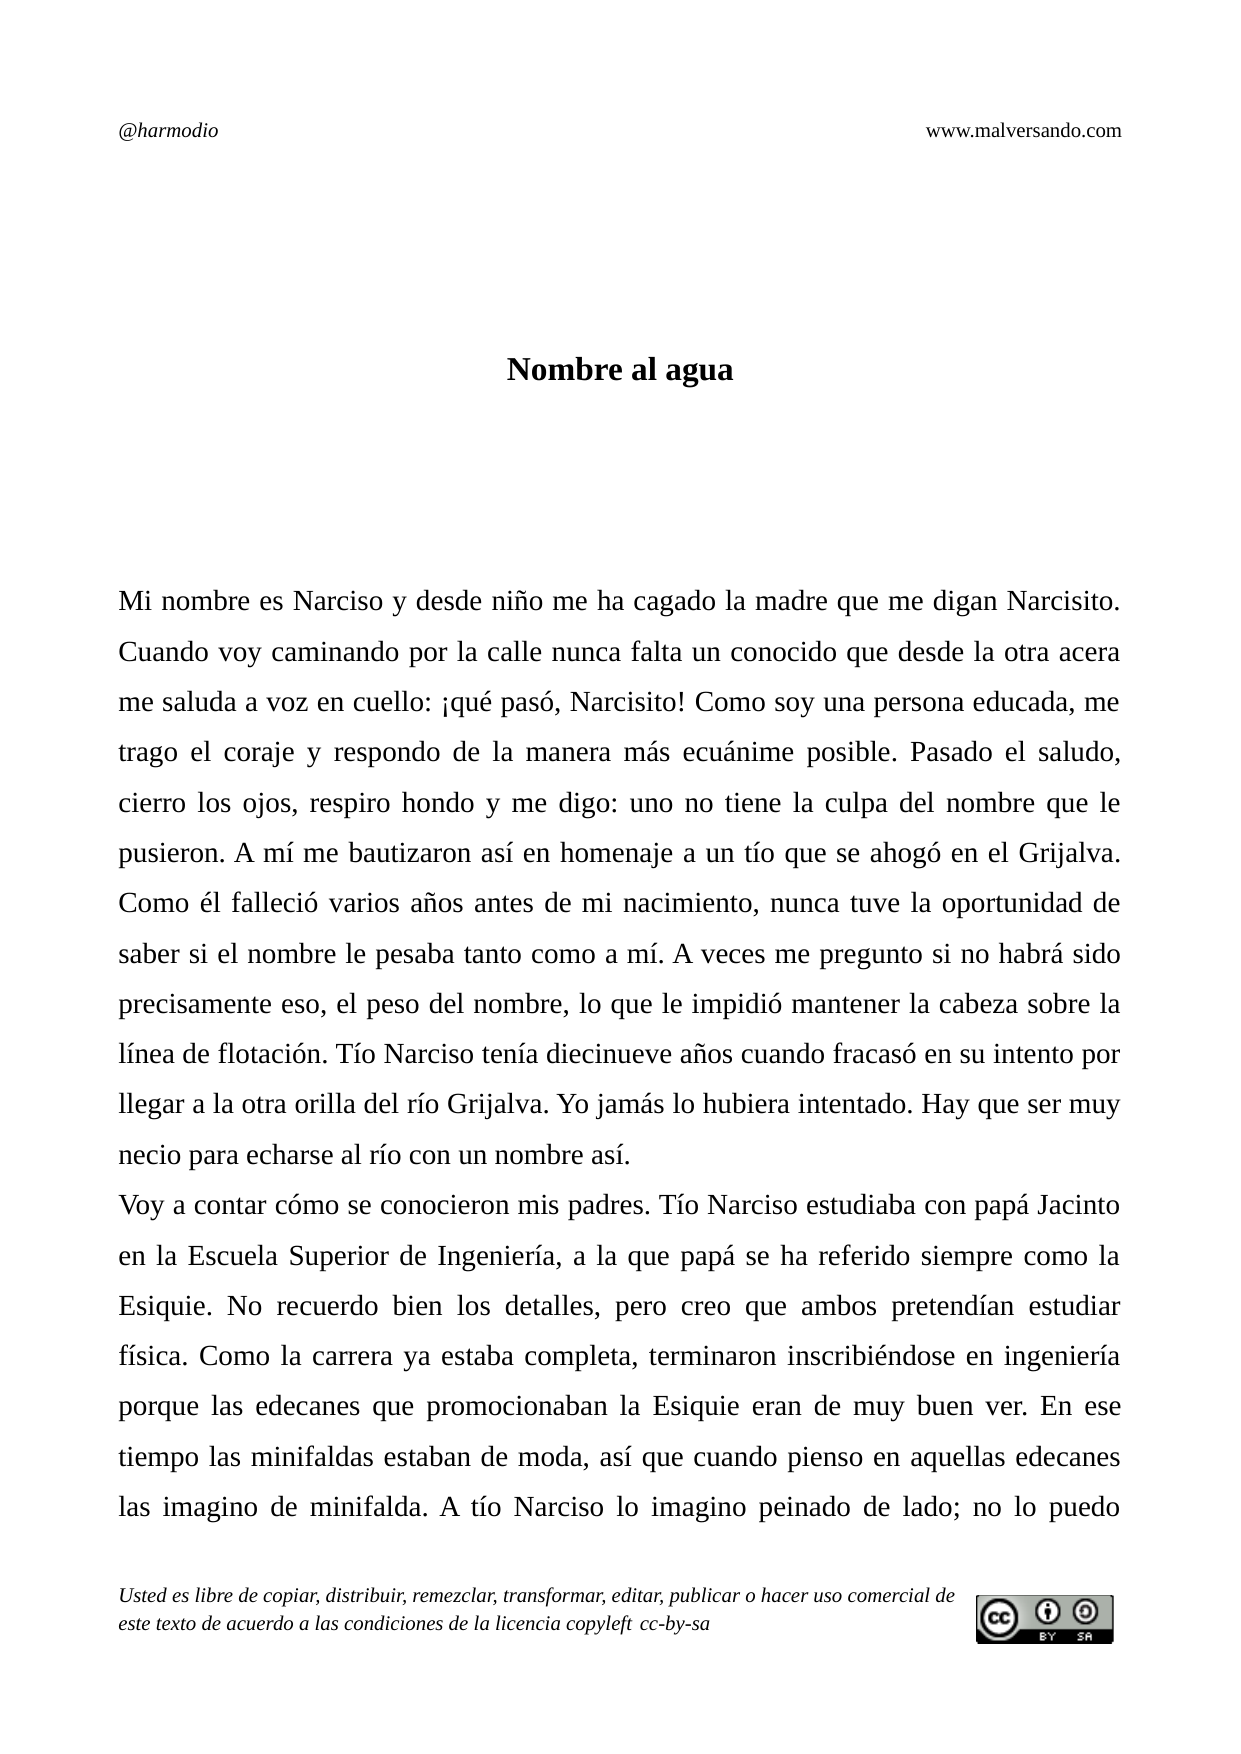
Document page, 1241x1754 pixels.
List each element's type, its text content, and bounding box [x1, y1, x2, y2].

text Mi nombre es Narciso y desde niño me ha cagado la madre que me digan Narcisito. Cuando voy caminando por la calle nunca falta un conocido que desde la otra acera me saluda a voz en cuello: ¡qué pasó, Narcisito! Como soy una persona educada, me trago el coraje y respondo de la manera más ecuánime posible. Pasado el saludo, cierro los ojos, respiro hondo y me digo: uno no tiene la culpa del nombre que le pusieron. A mí me bautizaron así en homenaje a un tío que se ahogó en el Grijalva. Como él falleció varios años antes de mi nacimiento, nunca tuve la oportunidad de saber si el nombre le pesaba tanto como a mí. A veces me pregunto si no habrá sido precisamente eso, el peso del nombre, lo que le impidió mantener la cabeza sobre la línea de flotación. Tío Narciso tenía diecinueve años cuando fracasó en su intento por llegar a la otra orilla del río Grijalva. Yo jamás lo hubiera intentado. Hay que ser muy necio para echarse al río con un nombre así. [118, 583, 1122, 1171]
text Nombre al agua [118, 349, 1122, 387]
text Voy a contar cómo se conocieron mis padres. Tío Narciso estudiaba con papá Jacinto en la Escuela Superior de Ingeniería, a la que papá se ha referido siempre como la Esiquie. No recuerdo bien los detalles, pero creo que ambos pretendían estudiar física. Como la carrera ya estaba completa, terminaron inscribiéndose en ingeniería porque las edecanes que promocionaban la Esiquie eran de muy buen ver. En ese tiempo las minifaldas estaban de moda, así que cuando pienso en aquellas edecanes las imagino de minifalda. A tío Narciso lo imagino peinado de lado; no lo puedo [118, 1187, 1122, 1523]
picture [976, 1595, 1114, 1644]
